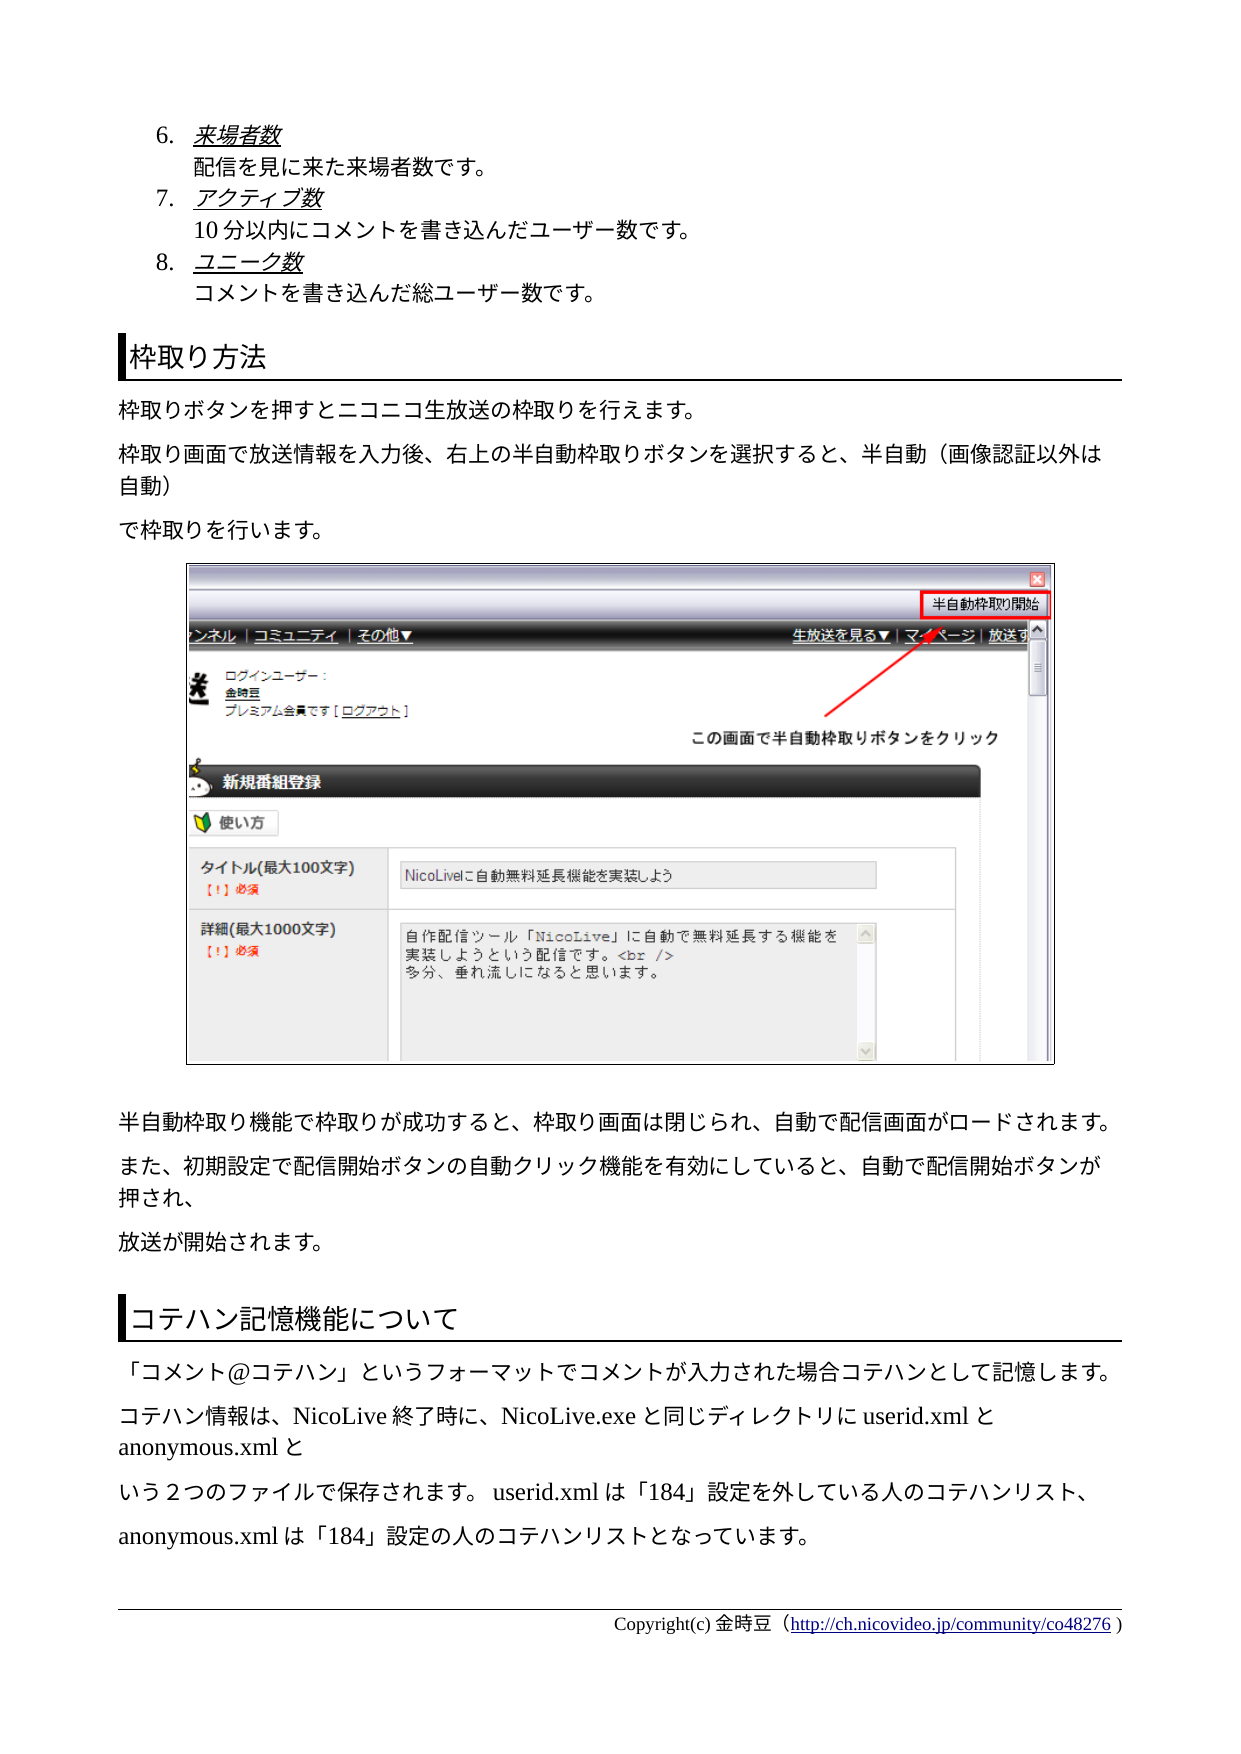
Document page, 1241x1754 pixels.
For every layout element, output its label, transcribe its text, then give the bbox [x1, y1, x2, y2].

text 半自動枠取り機能で枠取りが成功すると、枠取り画面は閉じられ、自動で配信画面がロードされます。 [118, 1105, 1122, 1137]
subtitle 枠取り方法 [126, 333, 1122, 379]
list ユニーク数 コメントを書き込んだ総ユーザー数です。 [156, 245, 1122, 308]
text また、初期設定で配信開始ボタンの自動クリック機能を有効にしていると、自動で配信開始ボタンが押され、 [118, 1149, 1122, 1213]
list 来場者数 配信を見に来た来場者数です。 [156, 118, 1122, 181]
text 枠取りボタンを押すとニコニコ生放送の枠取りを行えます。 [118, 393, 1122, 425]
picture [189, 565, 1052, 1061]
text 「コメント@コテハン」というフォーマットでコメントが入力された場合コテハンとして記憶します。 [118, 1354, 1122, 1386]
text 枠取り画面で放送情報を入力後、右上の半自動枠取りボタンを選択すると、半自動（画像認証以外は自動） [118, 437, 1122, 501]
text いう２つのファイルで保存されます。 userid.xmlは「184」設定を外している人のコテハンリスト、 [118, 1474, 1122, 1506]
text anonymous.xmlは「184」設定の人のコテハンリストとなっています。 [118, 1519, 1122, 1550]
text で枠取りを行います。 [118, 513, 1122, 1093]
list アクティブ数 10分以内にコメントを書き込んだユーザー数です。 [156, 181, 1122, 245]
text コテハン情報は、NicoLive終了時に、NicoLive.exeと同じディレクトリにuserid.xmlとanonymous.xmlと [118, 1399, 1122, 1462]
subtitle コテハン記憶機能について [126, 1294, 1122, 1340]
text 放送が開始されます。 [118, 1225, 1122, 1257]
